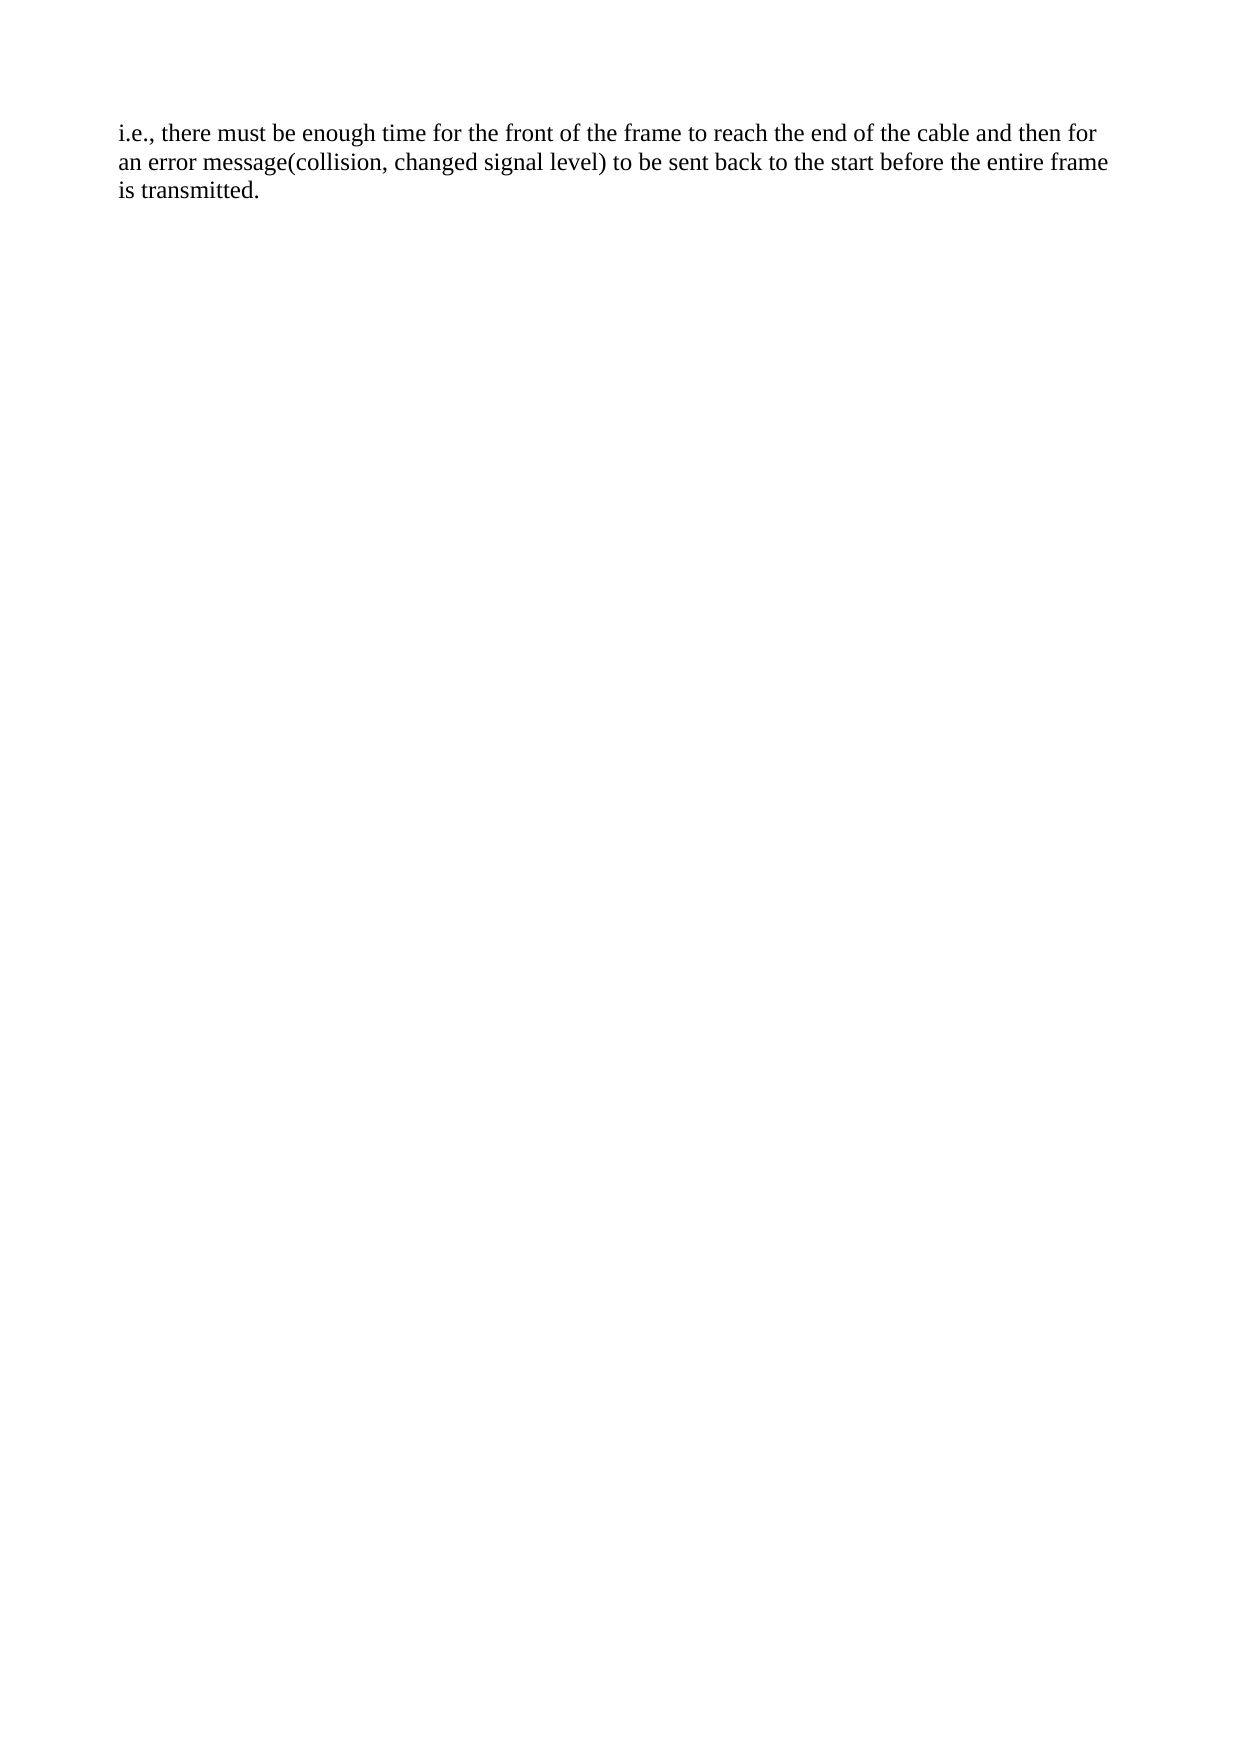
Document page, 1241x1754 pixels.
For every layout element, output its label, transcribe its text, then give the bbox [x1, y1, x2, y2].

text i.e., there must be enough time for the front of the frame to reach the end of the cable and then for an error message(collision, changed signal level) to be sent back to the start before the entire frame is transmitted. [118, 118, 1122, 204]
